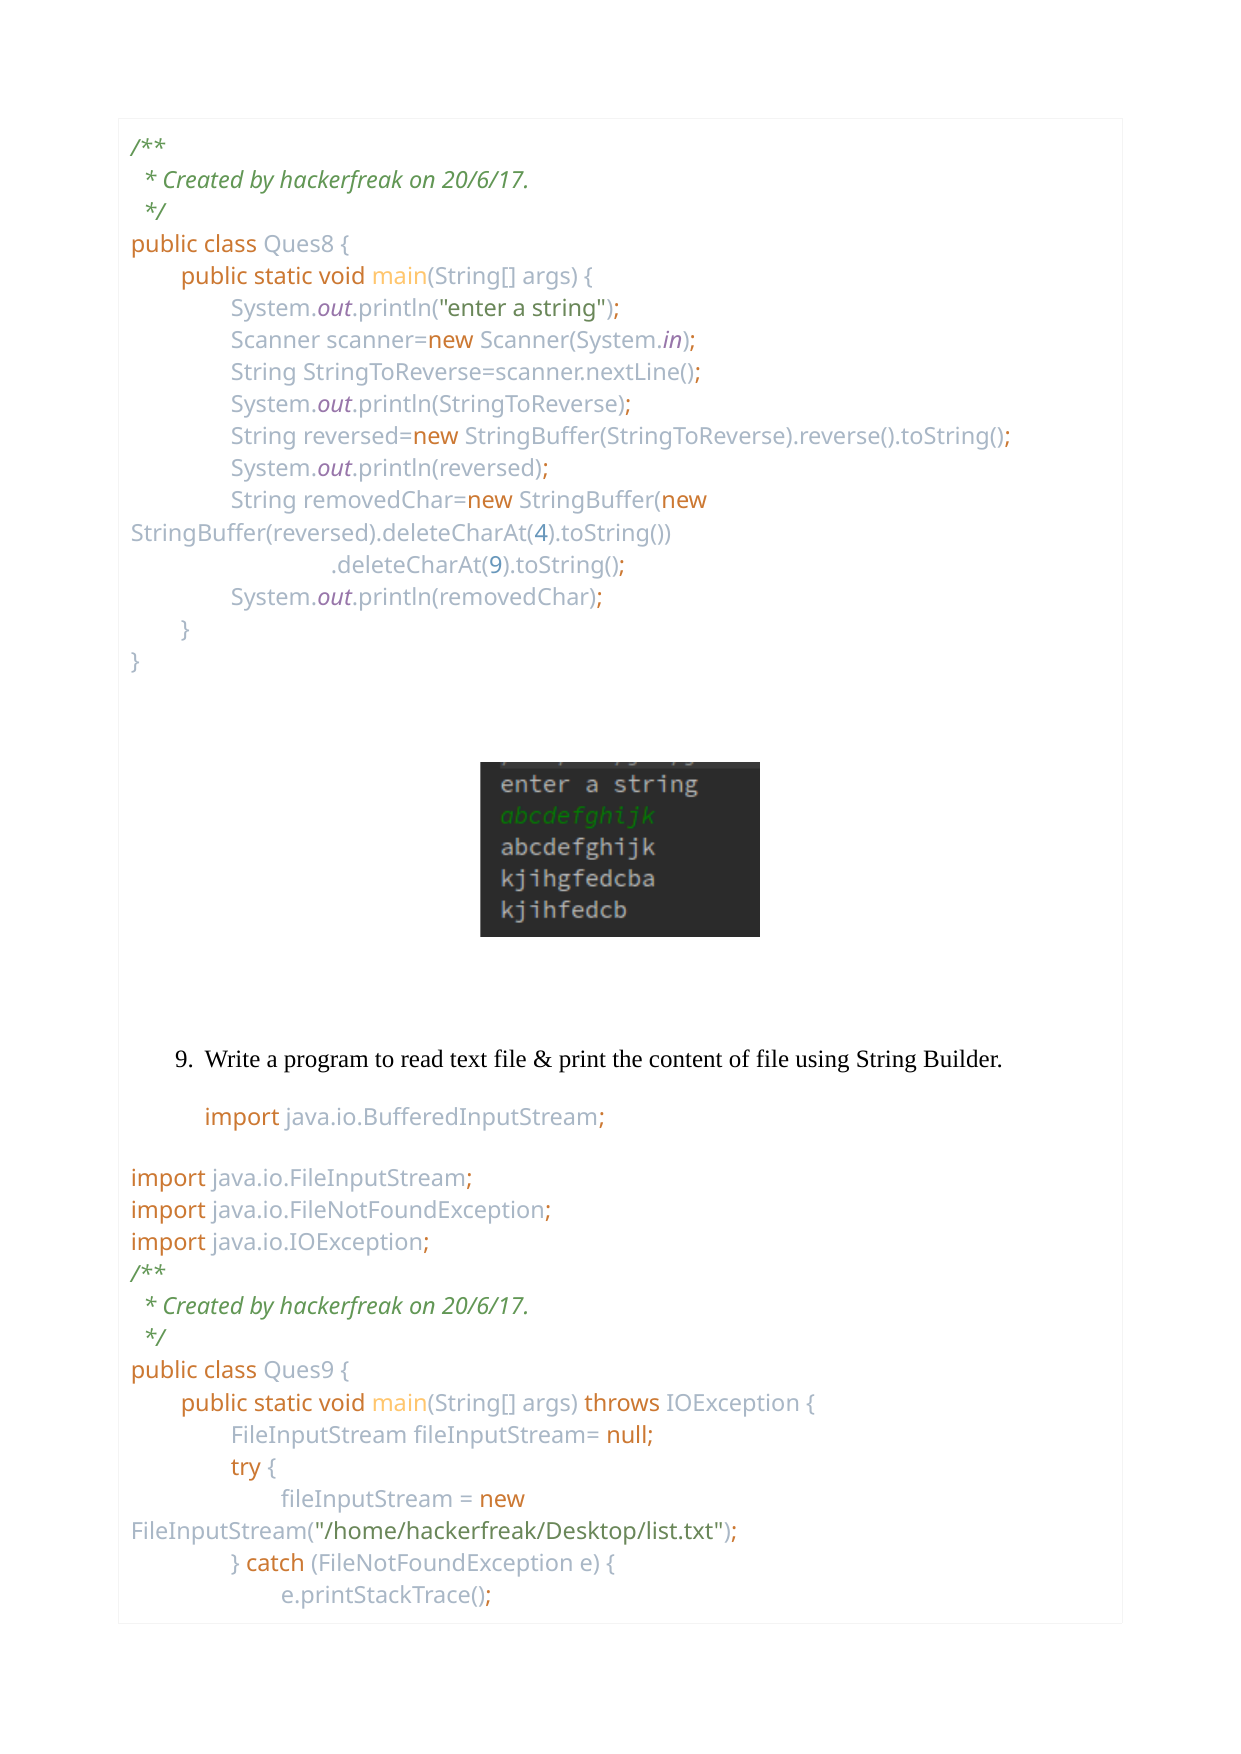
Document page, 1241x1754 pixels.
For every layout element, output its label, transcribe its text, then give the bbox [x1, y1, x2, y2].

picture [480, 762, 760, 937]
table_header Write a program to replace a substring inside a string with other string ? public class Ques1 { public static void main(String[] args) { String ReplaceString="hi my name is shubham verma"; System.out.println(ReplaceString.replaceAll("a", "aasdasda")); } } Write a program to find the number of occurrences of the duplicate words in a string and print them ? import java.util.HashMap; import java.util.Map; import java.util.Scanner; /** * Created by hackerfreak on 19/6/17. */ public class Ques2 { public static void main(String[] args) { System.out.println("enter the string"); Scanner scan = new Scanner(System.in); String input = scan.nextLine(); String[] words = input.split(" "); Map<String, String> wordMap = new HashMap<String, String>(); Map<String, String> printedMap = new HashMap<String, String>(); for (int i = 0; i < words.length; i++) { String word = words[i].toUpperCase(); if (wordMap.get(word) != null) { if (printedMap.get(word) == null) { System.out.println("Duplicated/Repeated word:" + word); printedMap.put(word, word); } } else { wordMap.put(word, word); } } } } Write a program to find the number of occurrences of a character in a string without using loop? import java.util.Scanner; /** * Created by hackerfreak on 19/6/17. */ public class Ques3 { public static void main(String[] args) { char c; Scanner scanStr=new Scanner(System.in); String countOccurance=scanStr.nextLine(); countOccurance.toLowerCase(); System.out.println("enter the char"); c=scanStr.nextLine().charAt(0); System.out.println( countOccurance.length()-countOccurance.replaceAll(String.valueOf(c),"").length());; } } Calculate the number & Percentage Of Lowercase Letters,Uppercase Letters, Digits And Other Special Characters In A String import java.util.Scanner; /** * Created by hackerfreak on 19/6/17. */ public class Ques4 { public static void main(String[] args) { System.out.println("enter the string"); Scanner scan = new Scanner(System.in); String input = scan.nextLine(); int lowerCaseCount=0; int upperCaseCount=0; int digit=0; int special=0; double lowerCasePercent,upperCasePercent,digitPercent,specialCharPercent; char Char; for(int i=0;i<input.length();i++) { Char=input.charAt(i); if (Character.isUpperCase(Char)){ upperCaseCount++; } else if (Character.isLowerCase(Char)){ lowerCaseCount++; } else if (Character.isDigit(Char)){ digit++; } else{ special++; } } lowerCasePercent=(lowerCaseCount*100)/input.length(); upperCasePercent=(upperCaseCount*100)/input.length(); digitPercent=(digit*100)/input.length(); specialCharPercent=(special*100)/input.length(); System.out.println("upper case count is : "+upperCaseCount+" and percentage is: "+ upperCasePercent); System.out.println("lower case count is : "+lowerCaseCount+" and percentage is: "+ lowerCasePercent); System.out.println("digit count is : "+digit+" and percentage is: "+ digitPercent); System.out.println("special char count is : "+special+" and percentage is: "+ specialCharPercent); } } Find common elements between two arrays. public class Ques5 { public static void main(String[] args) { int []array= {12,13,26,24,58,96,45}; int []array1= {96,20,24,30,40,13,50}; for (int i=0;i<array.length;i++) { for (int j=0;j<array1.length;j++) { if(array[i]==array1[j]) System.out.println("duplicate element found "+array[i]); } } } } There is an array with every element repeated twice except one. Find that element? /** * Created by hackerfreak on 19/6/17. */ public class Ques6 { public static void main(String[] args) { int []array={1,1,2,2,3,3,4,5,5}; int Unique=array[0]; for(int i=1;i<array.length;i++) { Unique = Unique ^ array[i]; } System.out.println(Unique); } } Write a program to print your Firstname,LastName & age using static block,static method & static variable respectively /** * Created by hackerfreak on 19/6/17. */ public class Ques7 { static { System.out.println("shubham"); } public static void main(String[] args) { StaticDemo.DisplayLastName(); System.out.println(StaticDemo.age); } static class StaticDemo{ static int age=23; static String last_name="verma"; public static void DisplayLastName(){ System.out.println(last_name); } } } Write a program to reverse a string and remove character from index 4 to index 9 from the reversed string using String Buffer. import java.util.Scanner; /** * Created by hackerfreak on 20/6/17. */ public class Ques8 { public static void main(String[] args) { System.out.println("enter a string"); Scanner scanner=new Scanner(System.in); String StringToReverse=scanner.nextLine(); System.out.println(StringToReverse); String reversed=new StringBuffer(StringToReverse).reverse().toString(); System.out.println(reversed); String removedChar=new StringBuffer(new StringBuffer(reversed).deleteCharAt(4).toString()) .deleteCharAt(9).toString(); System.out.println(removedChar); } } Write a program to read text file & print the content of file using String Builder. import java.io.BufferedInputStream; import java.io.FileInputStream; import java.io.FileNotFoundException; import java.io.IOException; /** * Created by hackerfreak on 20/6/17. */ public class Ques9 { public static void main(String[] args) throws IOException { FileInputStream fileInputStream= null; try { fileInputStream = new FileInputStream("/home/hackerfreak/Desktop/list.txt"); } catch (FileNotFoundException e) { e.printStackTrace(); } BufferedInputStream bufferedInputStream=new BufferedInputStream(fileInputStream); StringBuilder s=new StringBuilder(""); int i; while((i=bufferedInputStream.read())!=-1) { s.append((char)i); } bufferedInputStream.close(); fileInputStream.close(); System.out.println(s); } } Write a program to display values of enums using a constructor & getPrice() method(Example display house & thier prices ). /** * Created by hackerfreak on 20/6/17. */ public class Ques10 { public static void main(String[] args) { for (HousePrices x:HousePrices.values()) { System.out.printf("price of "+x+" "+" "+x.getPrice()+"crore\n"); } } } enum HousePrices{ VILLA(2), Bunglow(3), PENTHOUSE(7); private int price; HousePrices(int i) { price=i; } int getPrice() { return price; } } Write a single program for following operation using overloading A) Adding 2 integer number B) Adding 2 double C) Multipling 2 float d) Multipling 2 int E) concate 2 string F) Concate 3 String /** * Created by hackerfreak on 20/6/17. */ public class ques11 { public static void main(String[] args) { Addition I=new Addition(); I.add(2,3); I.add(2.5,3.5); Multiplication multiplication=new Multiplication(); multiplication.mul(3,5); multiplication.mul(3.5f,2.5f); StringOperation SO=new StringOperation(); SO.concat("shubham","verma","TTN"); } } class Addition{ public void add(int x,int y) { System.out.println(x+y); } public void add(double x,double y) { System.out.println(x+y); } } class Multiplication{ public void mul(int x,int y) { System.out.println(x*y); } public void mul(float x,float y) { System.out.println(x*y); } } class StringOperation{ public void concat(String a,String b){ StringBuilder sb=new StringBuilder(a); sb.append(b).toString(); System.out.println(sb); }public void concat(String a,String b,String c){ StringBuilder sb=new StringBuilder(a); sb.append(b).toString(); sb.append(c).toString(); System.out.println(sb); } } Create 3 sub class of bank SBI,BOI,ICICI all 4 should have method called getDetails which provide there specific details like rateofinterest etc,print details of every banks [119, 119, 1122, 1623]
